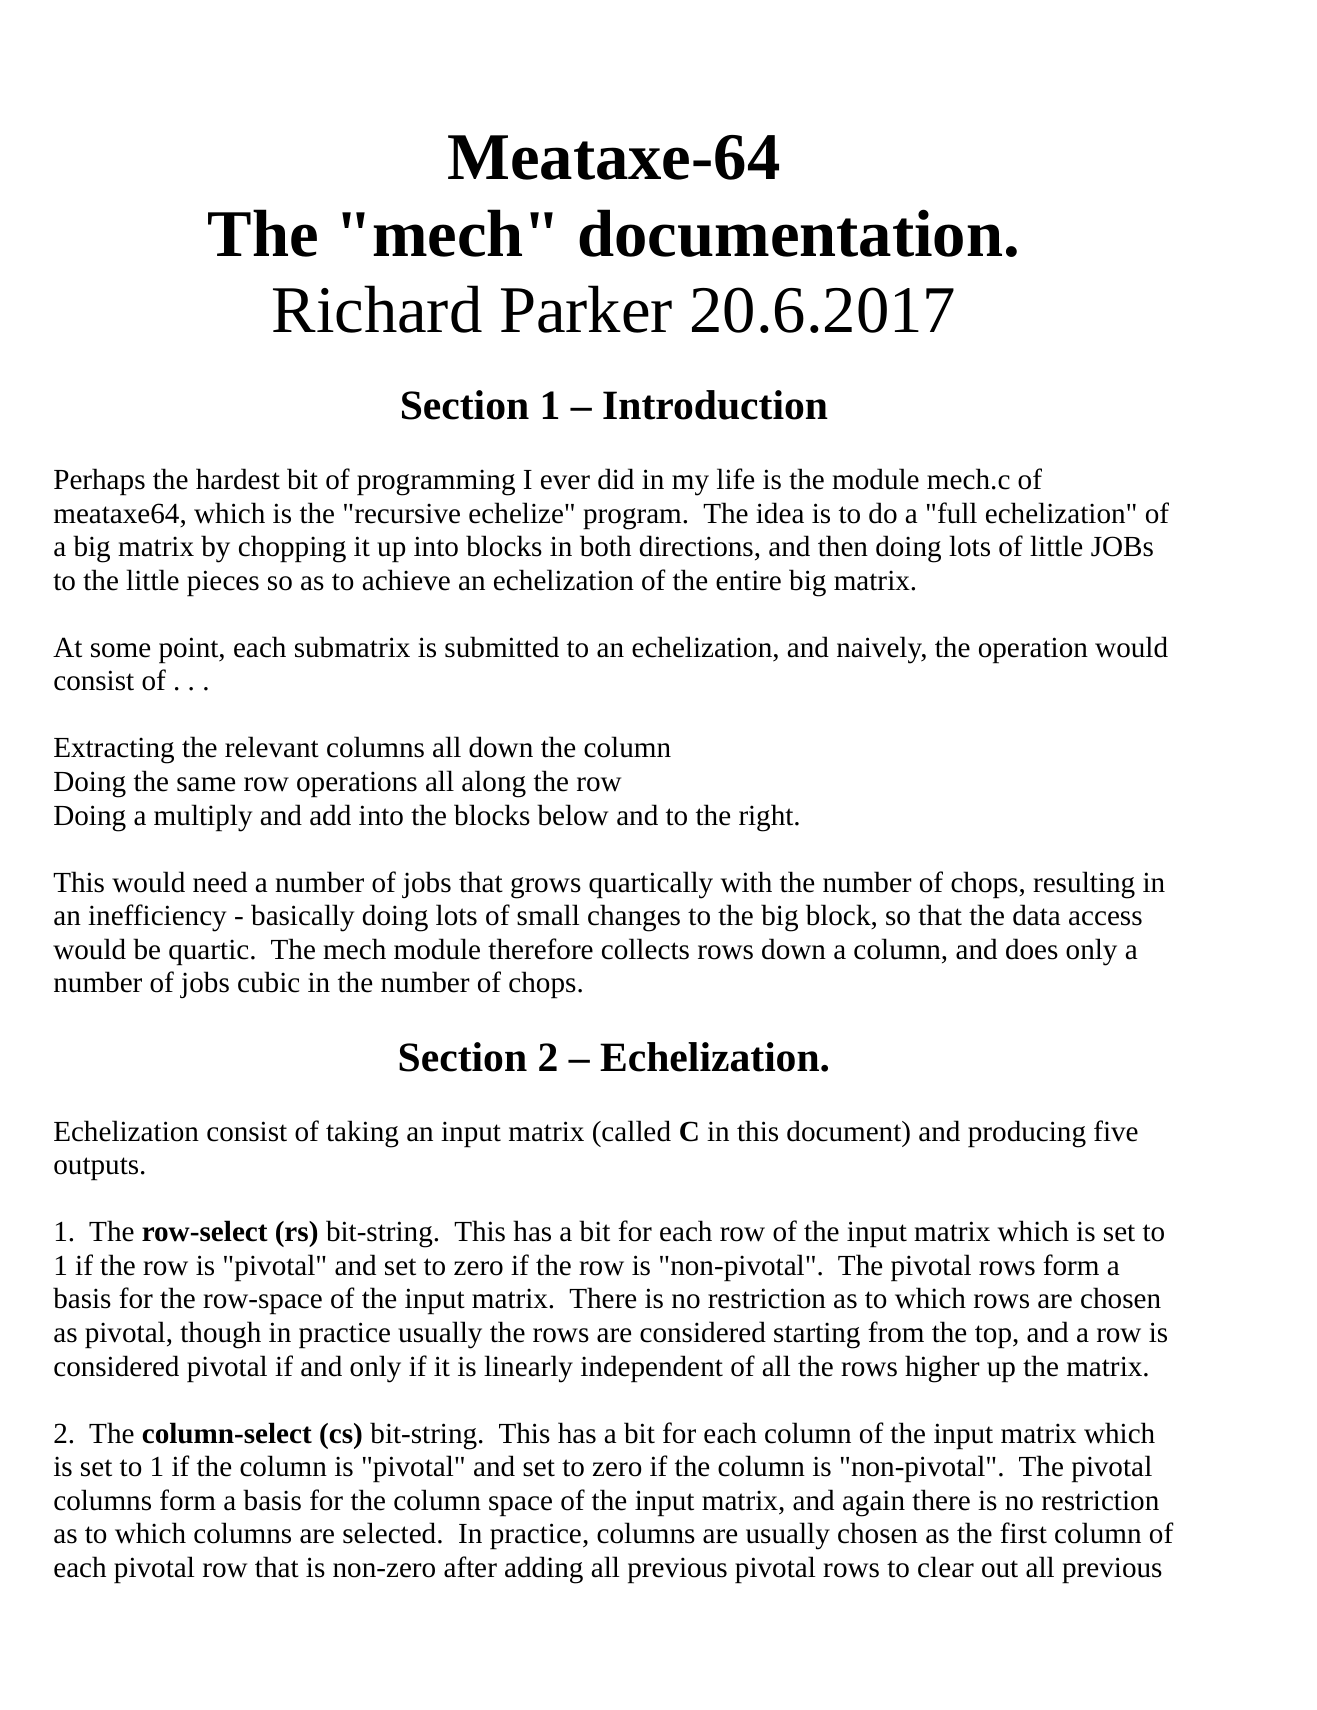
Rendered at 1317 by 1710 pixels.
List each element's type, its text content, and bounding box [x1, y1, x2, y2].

text At some point, each submatrix is submitted to an echelization, and naively, the operation would consist of . . . [53, 630, 1174, 697]
text This would need a number of jobs that grows quartically with the number of chops, resulting in an inefficiency - basically doing lots of small changes to the big block, so that the data access would be quartic. The mech module therefore collects rows down a column, and does only a number of jobs cubic in the number of chops. [53, 865, 1174, 999]
text Extracting the relevant columns all down the column [53, 731, 1174, 764]
text Section 2 – Echelization. [53, 1032, 1174, 1080]
text 2. The column-select (cs) bit-string. This has a bit for each column of the input matrix which is set to 1 if the column is "pivotal" and set to zero if the column is "non-pivotal". The pivotal columns form a basis for the column space of the input matrix, and again there is no restriction as to which columns are selected. In practice, columns are usually chosen as the first column of each pivotal row that is non-zero after adding all previous pivotal rows to clear out all previous [53, 1416, 1174, 1583]
text Perhaps the hardest bit of programming I ever did in my life is the module mech.c of meataxe64, which is the "recursive echelize" program. The idea is to do a "full echelization" of a big matrix by chopping it up into blocks in both directions, and then doing lots of little JOBs to the little pieces so as to achieve an echelization of the entire big matrix. [53, 462, 1174, 596]
text Doing the same row operations all along the row [53, 764, 1174, 798]
text Section 1 – Introduction [53, 381, 1174, 429]
text Richard Parker 20.6.2017 [53, 271, 1174, 347]
text The "mech" documentation. [53, 194, 1174, 271]
text Meataxe-64 [53, 117, 1174, 194]
text 1. The row-select (rs) bit-string. This has a bit for each row of the input matrix which is set to 1 if the row is "pivotal" and set to zero if the row is "non-pivotal". The pivotal rows form a basis for the row-space of the input matrix. There is no restriction as to which rows are chosen as pivotal, though in practice usually the rows are considered starting from the top, and a row is considered pivotal if and only if it is linearly independent of all the rows higher up the matrix. [53, 1214, 1174, 1382]
text Echelization consist of taking an input matrix (called C in this document) and producing five outputs. [53, 1114, 1174, 1181]
text Doing a multiply and add into the blocks below and to the right. [53, 798, 1174, 831]
